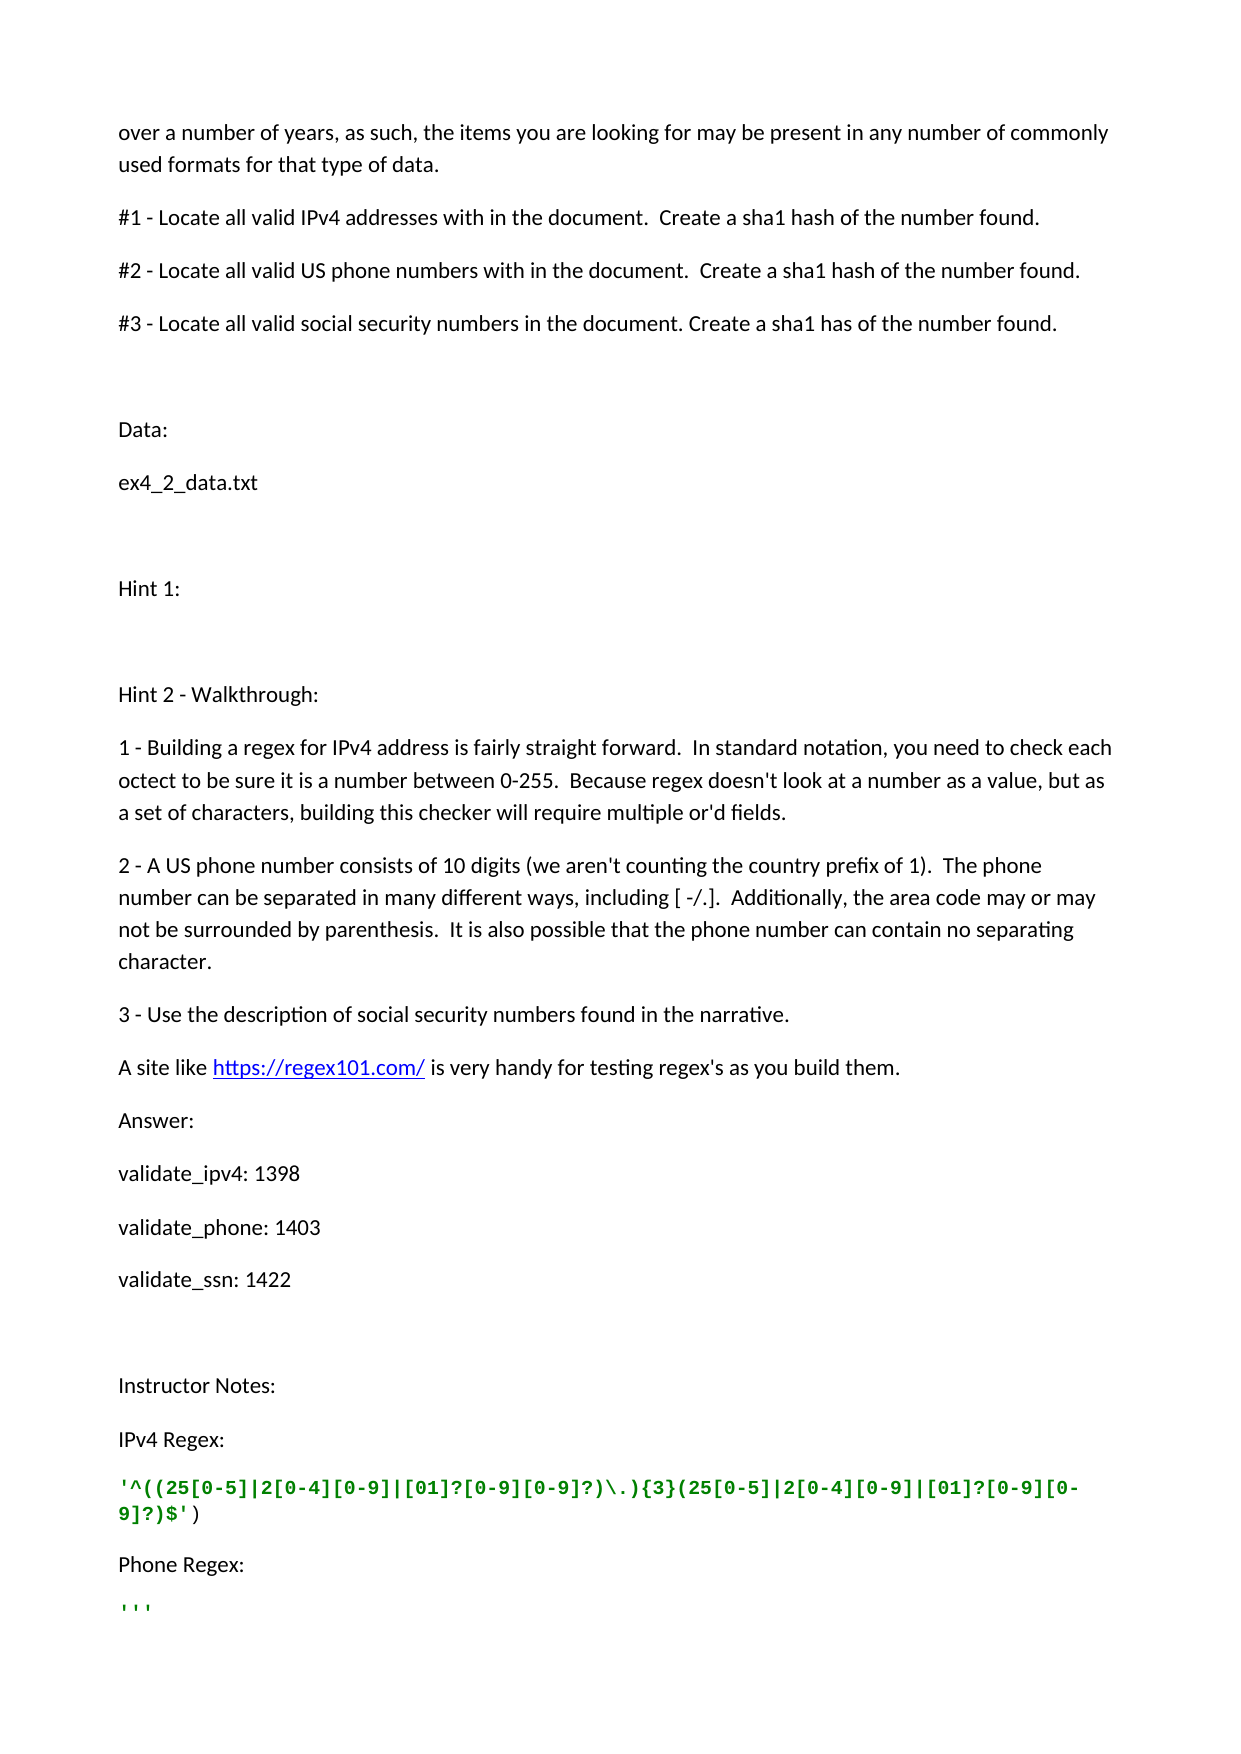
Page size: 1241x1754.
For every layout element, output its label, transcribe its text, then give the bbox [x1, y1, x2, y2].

text Hint 1: [118, 574, 1122, 602]
text #2 - Locate all valid US phone numbers with in the document. Create a sha1 hash of the number found. [118, 256, 1122, 284]
text #3 - Locate all valid social security numbers in the document. Create a sha1 has of the number found. [118, 309, 1122, 337]
text A site like https://regex101.com/ is very handy for testing regex's as you build them. [118, 1053, 1122, 1082]
text '^((25[0-5]|2[0-4][0-9]|[01]?[0-9][0-9]?)\.){3}(25[0-5]|2[0-4][0-9]|[01]?[0-9][0-9]?)$') [118, 1478, 1122, 1526]
text #1 - Locate all valid IPv4 addresses with in the document. Create a sha1 hash of the number found. [118, 203, 1122, 231]
text Instructor Notes: [118, 1372, 1122, 1400]
text validate_ssn: 1422 [118, 1266, 1122, 1294]
text Data: [118, 415, 1122, 443]
text over a number of years, as such, the items you are looking for may be present in any number of commonly used formats for that type of data. [118, 118, 1122, 178]
text validate_ipv4: 1398 [118, 1159, 1122, 1188]
text IPv4 Regex: [118, 1425, 1122, 1453]
text Hint 2 - Walkthrough: [118, 681, 1122, 708]
text validate_phone: 1403 [118, 1213, 1122, 1241]
text 1 - Building a regex for IPv4 address is fairly straight forward. In standard notation, you need to check each octect to be sure it is a number between 0-255. Because regex doesn't look at a number as a value, but as a set of characters, building this checker will require multiple or'd fields. [118, 733, 1122, 826]
text ''' [118, 1603, 1122, 1625]
text Phone Regex: [118, 1550, 1122, 1578]
text Answer: [118, 1107, 1122, 1134]
text 3 - Use the description of social security numbers found in the narrative. [118, 1001, 1122, 1028]
text ex4_2_data.txt [118, 468, 1122, 496]
text 2 - A US phone number consists of 10 digits (we aren't counting the country prefix of 1). The phone number can be separated in many different ways, including [ -/.]. Additionally, the area code may or may not be surrounded by parenthesis. It is also possible that the phone number can contain no separating character. [118, 851, 1122, 976]
